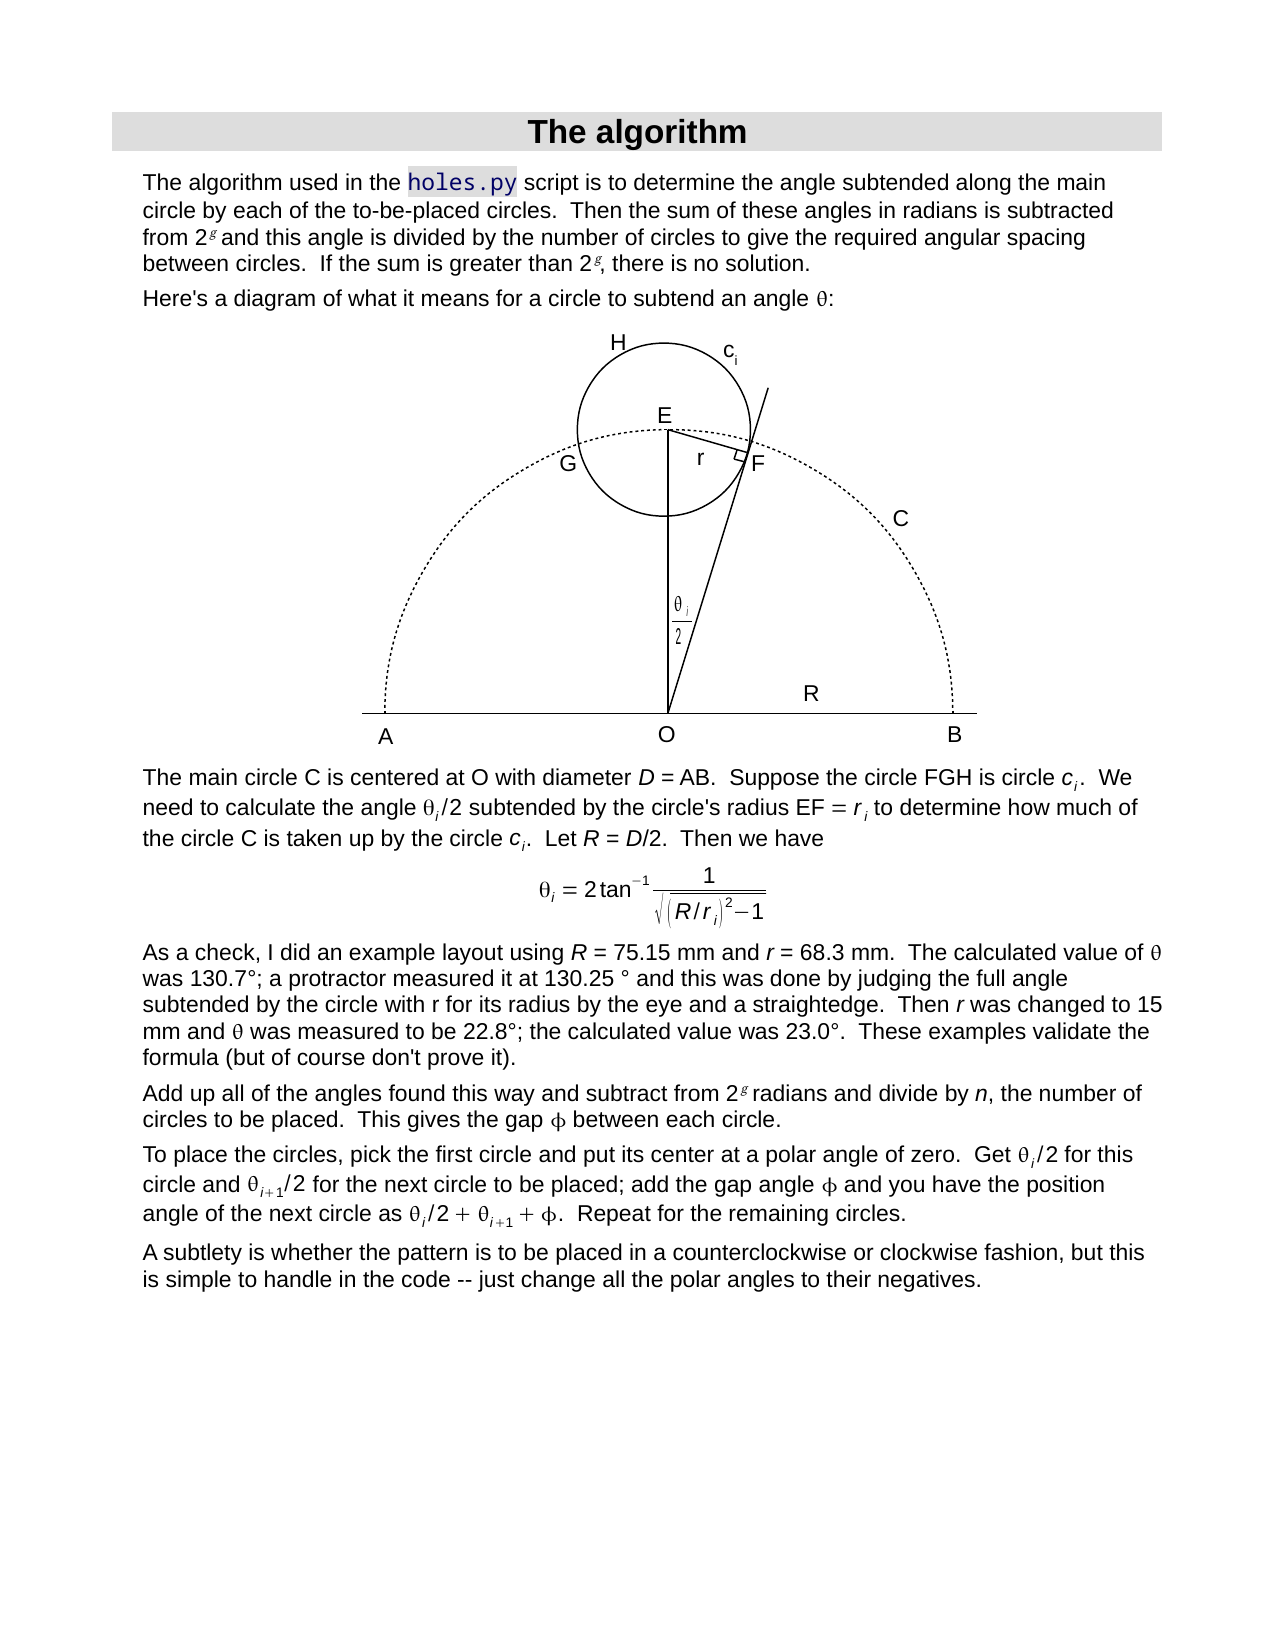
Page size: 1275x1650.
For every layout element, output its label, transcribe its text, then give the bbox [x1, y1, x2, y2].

text Add up all of the angles found this way and subtract from 2 radians and divide by n, the number of circles to be placed. This gives the gap  between each circle. [142, 1079, 1162, 1132]
text Here's a diagram of what it means for a circle to subtend an angle : [142, 285, 1162, 312]
text As a check, I did an example layout using R = 75.15 mm and r = 68.3 mm. The calculated value of  was 130.7°; a protractor measured it at 130.25 ° and this was done by judging the full angle subtended by the circle with r for its radius by the eye and a straightedge. Then r was changed to 15 mm and  was measured to be 22.8°; the calculated value was 23.0°. These examples validate the formula (but of course don't prove it). [142, 939, 1162, 1071]
text The main circle C is centered at O with diameter D = AB. Suppose the circle FGH is circle . We need to calculate the angle subtended by the circle's radius to determine how much of the circle C is taken up by the circle . Let R = D/2. Then we have [142, 321, 1162, 854]
text A subtlety is whether the pattern is to be placed in a counterclockwise or clockwise fashion, but this is simple to handle in the code -- just change all the polar angles to their negatives. [142, 1239, 1162, 1292]
text To place the circles, pick the first circle and put its center at a polar angle of zero. Get for this circle and for the next circle to be placed; add the gap angle  and you have the position angle of the next circle as . Repeat for the remaining circles. [142, 1141, 1162, 1230]
text The algorithm used in the holes.py script is to determine the angle subtended along the main circle by each of the to-be-placed circles. Then the sum of these angles in radians is subtracted from 2 and this angle is divided by the number of circles to give the required angular spacing between circles. If the sum is greater than 2, there is no solution. [142, 166, 1162, 276]
subtitle The algorithm [112, 112, 1162, 151]
